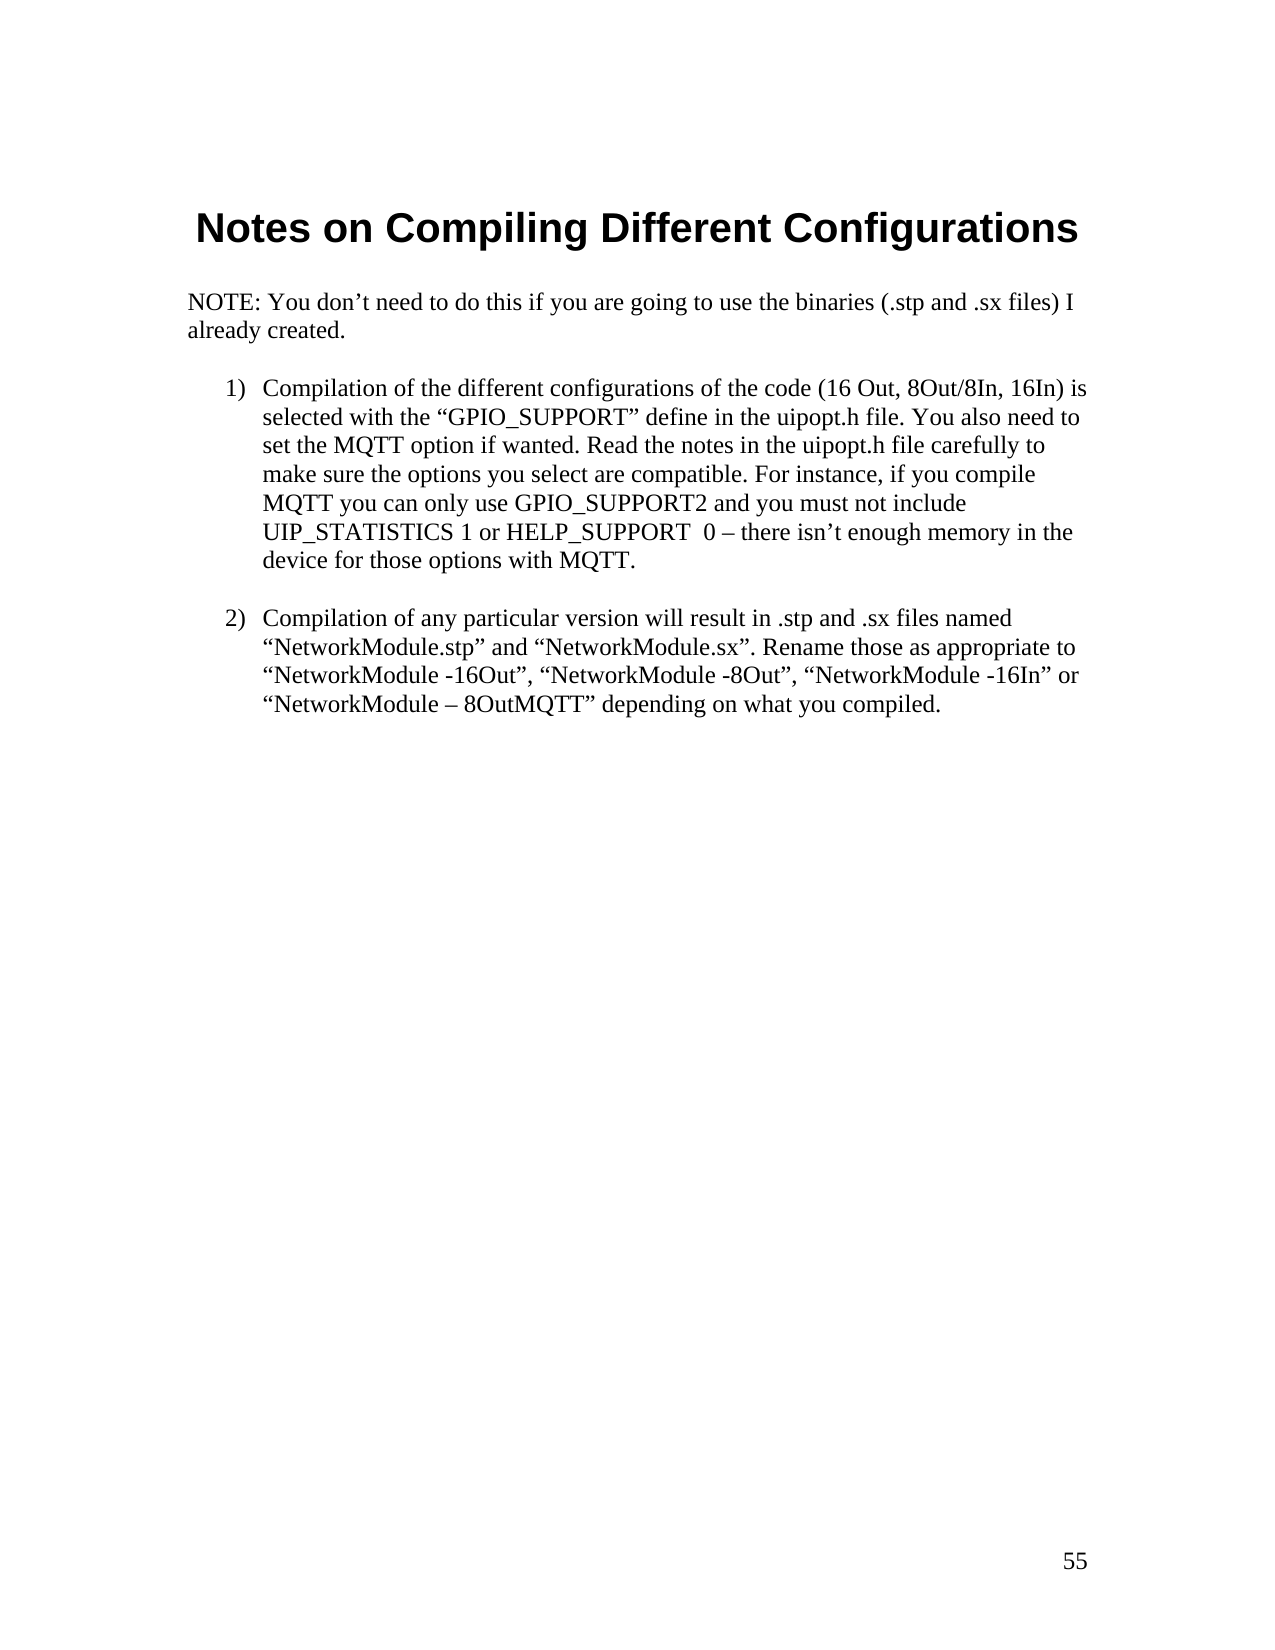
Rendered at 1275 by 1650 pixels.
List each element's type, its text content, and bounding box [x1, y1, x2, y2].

text NOTE: You don’t need to do this if you are going to use the binaries (.stp and .sx files) I already created. [187, 287, 1087, 344]
list Compilation of the different configurations of the code (16 Out, 8Out/8In, 16In) is selected with the “GPIO_SUPPORT” define in the uipopt.h file. You also need to set the MQTT option if wanted. Read the notes in the uipopt.h file carefully to make sure the options you select are compatible. For instance, if you compile MQTT you can only use GPIO_SUPPORT2 and you must not include UIP_STATISTICS 1 or HELP_SUPPORT 0 – there isn’t enough memory in the device for those options with MQTT. [225, 373, 1087, 574]
list Compilation of any particular version will result in .stp and .sx files named “NetworkModule.stp” and “NetworkModule.sx”. Rename those as appropriate to “NetworkModule -16Out”, “NetworkModule -8Out”, “NetworkModule -16In” or “NetworkModule – 8OutMQTT” depending on what you compiled. [225, 603, 1087, 718]
subtitle Notes on Compiling Different Configurations [187, 204, 1087, 252]
